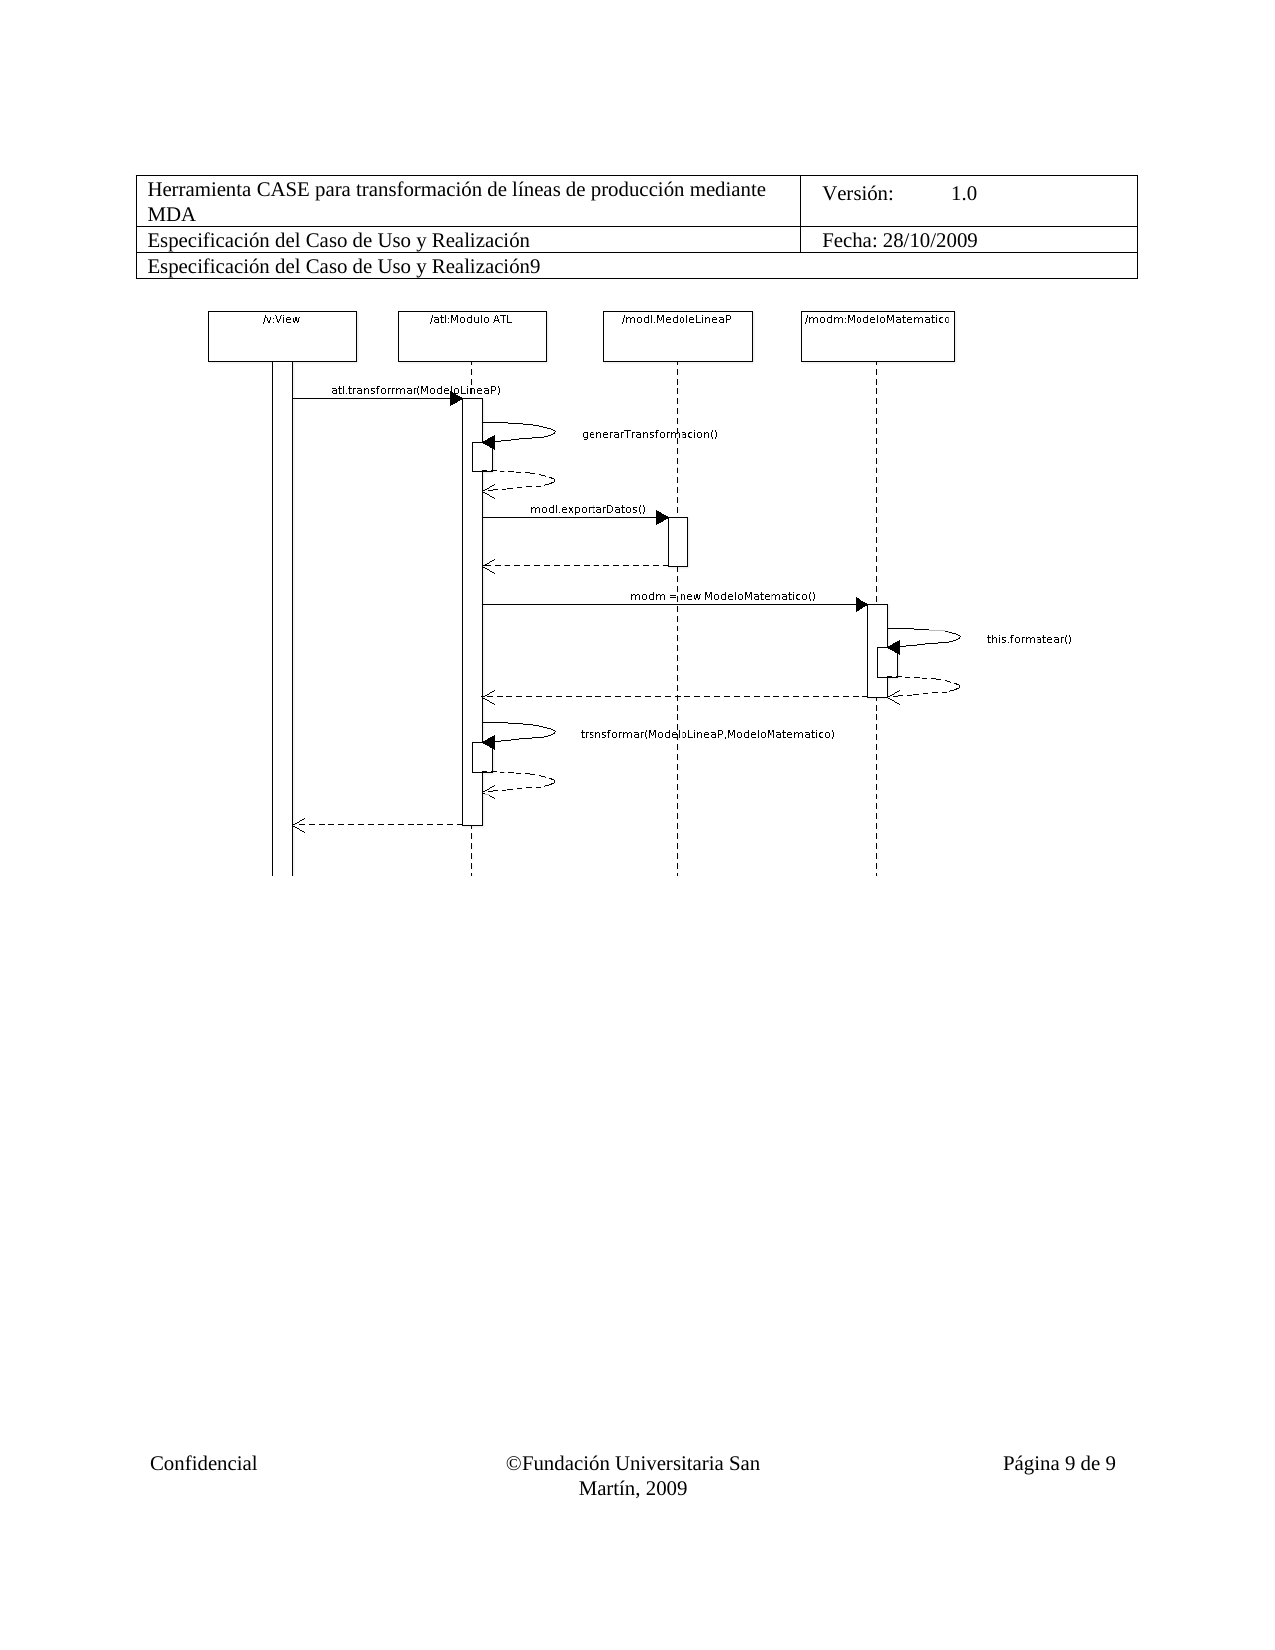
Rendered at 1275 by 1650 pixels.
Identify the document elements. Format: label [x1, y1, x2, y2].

picture [150, 304, 1125, 876]
